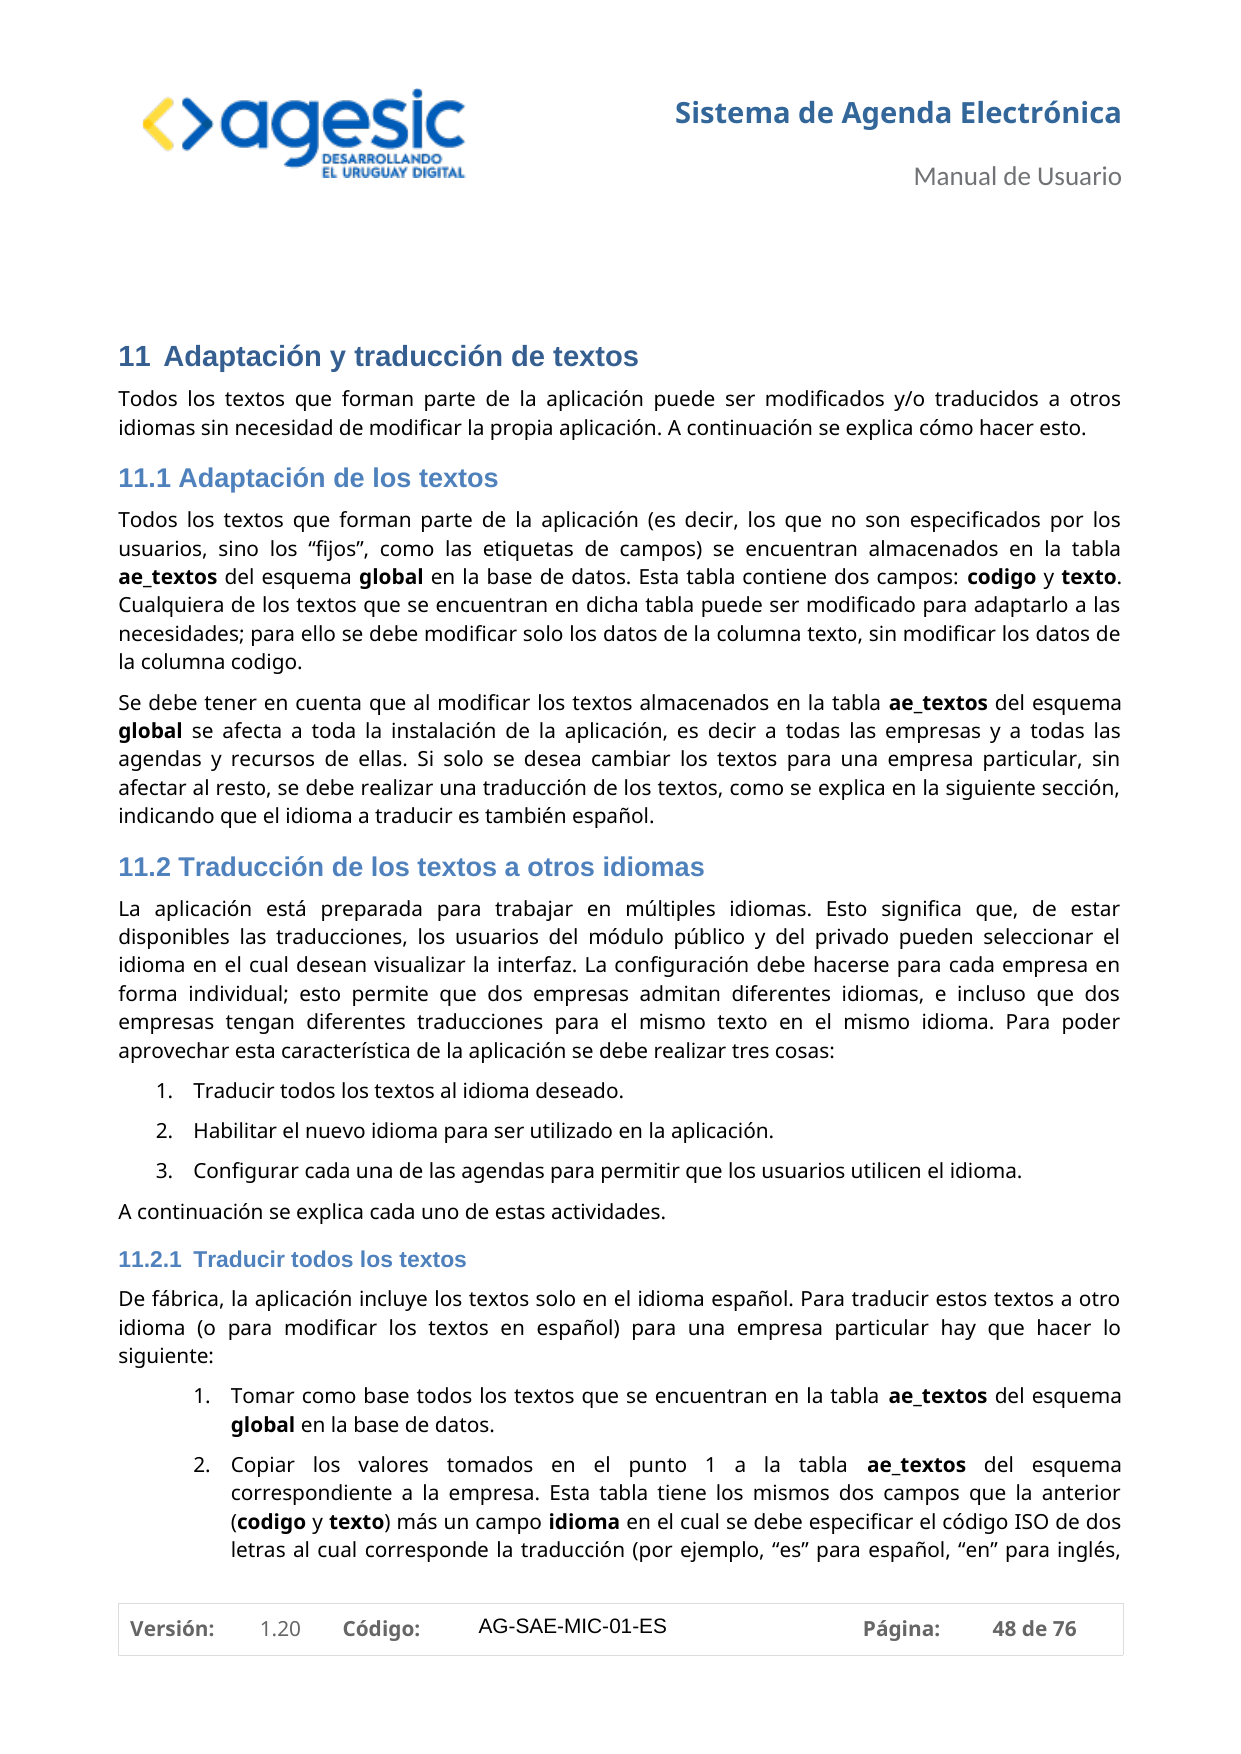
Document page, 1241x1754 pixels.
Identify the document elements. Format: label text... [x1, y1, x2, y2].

subtitle Traducir todos los textos [118, 1246, 1122, 1272]
picture [142, 88, 466, 178]
text Todos los textos que forman parte de la aplicación (es decir, los que no son especificados por los usuarios, sino los “fijos”, como las etiquetas de campos) se encuentran almacenados en la tabla ae_textos del esquema global en la base de datos. Esta tabla contiene dos campos: codigo y texto. Cualquiera de los textos que se encuentran en dicha tabla puede ser modificado para adaptarlo a las necesidades; para ello se debe modificar solo los datos de la columna texto, sin modificar los datos de la columna codigo. [118, 505, 1122, 676]
list Habilitar el nuevo idioma para ser utilizado en la aplicación. [156, 1116, 1122, 1145]
text A continuación se explica cada uno de estas actividades. [118, 1197, 1122, 1225]
text La aplicación está preparada para trabajar en múltiples idiomas. Esto significa que, de estar disponibles las traducciones, los usuarios del módulo público y del privado pueden seleccionar el idioma en el cual desean visualizar la interfaz. La configuración debe hacerse para cada empresa en forma individual; esto permite que dos empresas admitan diferentes idiomas, e incluso que dos empresas tengan diferentes traducciones para el mismo texto en el mismo idioma. Para poder aprovechar esta característica de la aplicación se debe realizar tres cosas: [118, 894, 1122, 1064]
subtitle Adaptación de los textos [118, 462, 1122, 493]
text Se debe tener en cuenta que al modificar los textos almacenados en la tabla ae_textos del esquema global se afecta a toda la instalación de la aplicación, es decir a todas las empresas y a todas las agendas y recursos de ellas. Si solo se desea cambiar los textos para una empresa particular, sin afectar al resto, se debe realizar una traducción de los textos, como se explica en la siguiente sección, indicando que el idioma a traducir es también español. [118, 688, 1122, 830]
text Todos los textos que forman parte de la aplicación puede ser modificados y/o traducidos a otros idiomas sin necesidad de modificar la propia aplicación. A continuación se explica cómo hacer esto. [118, 384, 1122, 441]
list Tomar como base todos los textos que se encuentran en la tabla ae_textos del esquema global en la base de datos. [193, 1381, 1122, 1438]
list Configurar cada una de las agendas para permitir que los usuarios utilicen el idioma. [156, 1157, 1122, 1185]
list Traducir todos los textos al idioma deseado. [156, 1076, 1122, 1104]
text De fábrica, la aplicación incluye los textos solo en el idioma español. Para traducir estos textos a otro idioma (o para modificar los textos en español) para una empresa particular hay que hacer lo siguiente: [118, 1284, 1122, 1369]
subtitle Traducción de los textos a otros idiomas [118, 851, 1122, 882]
subtitle Adaptación y traducción de textos [118, 339, 1122, 373]
list Copiar los valores tomados en el punto 1 a la tabla ae_textos del esquema correspondiente a la empresa. Esta tabla tiene los mismos dos campos que la anterior (codigo y texto) más un campo idioma en el cual se debe especificar el código ISO de dos letras al cual corresponde la traducción (por ejemplo, “es” para español, “en” para inglés, [193, 1450, 1122, 1564]
